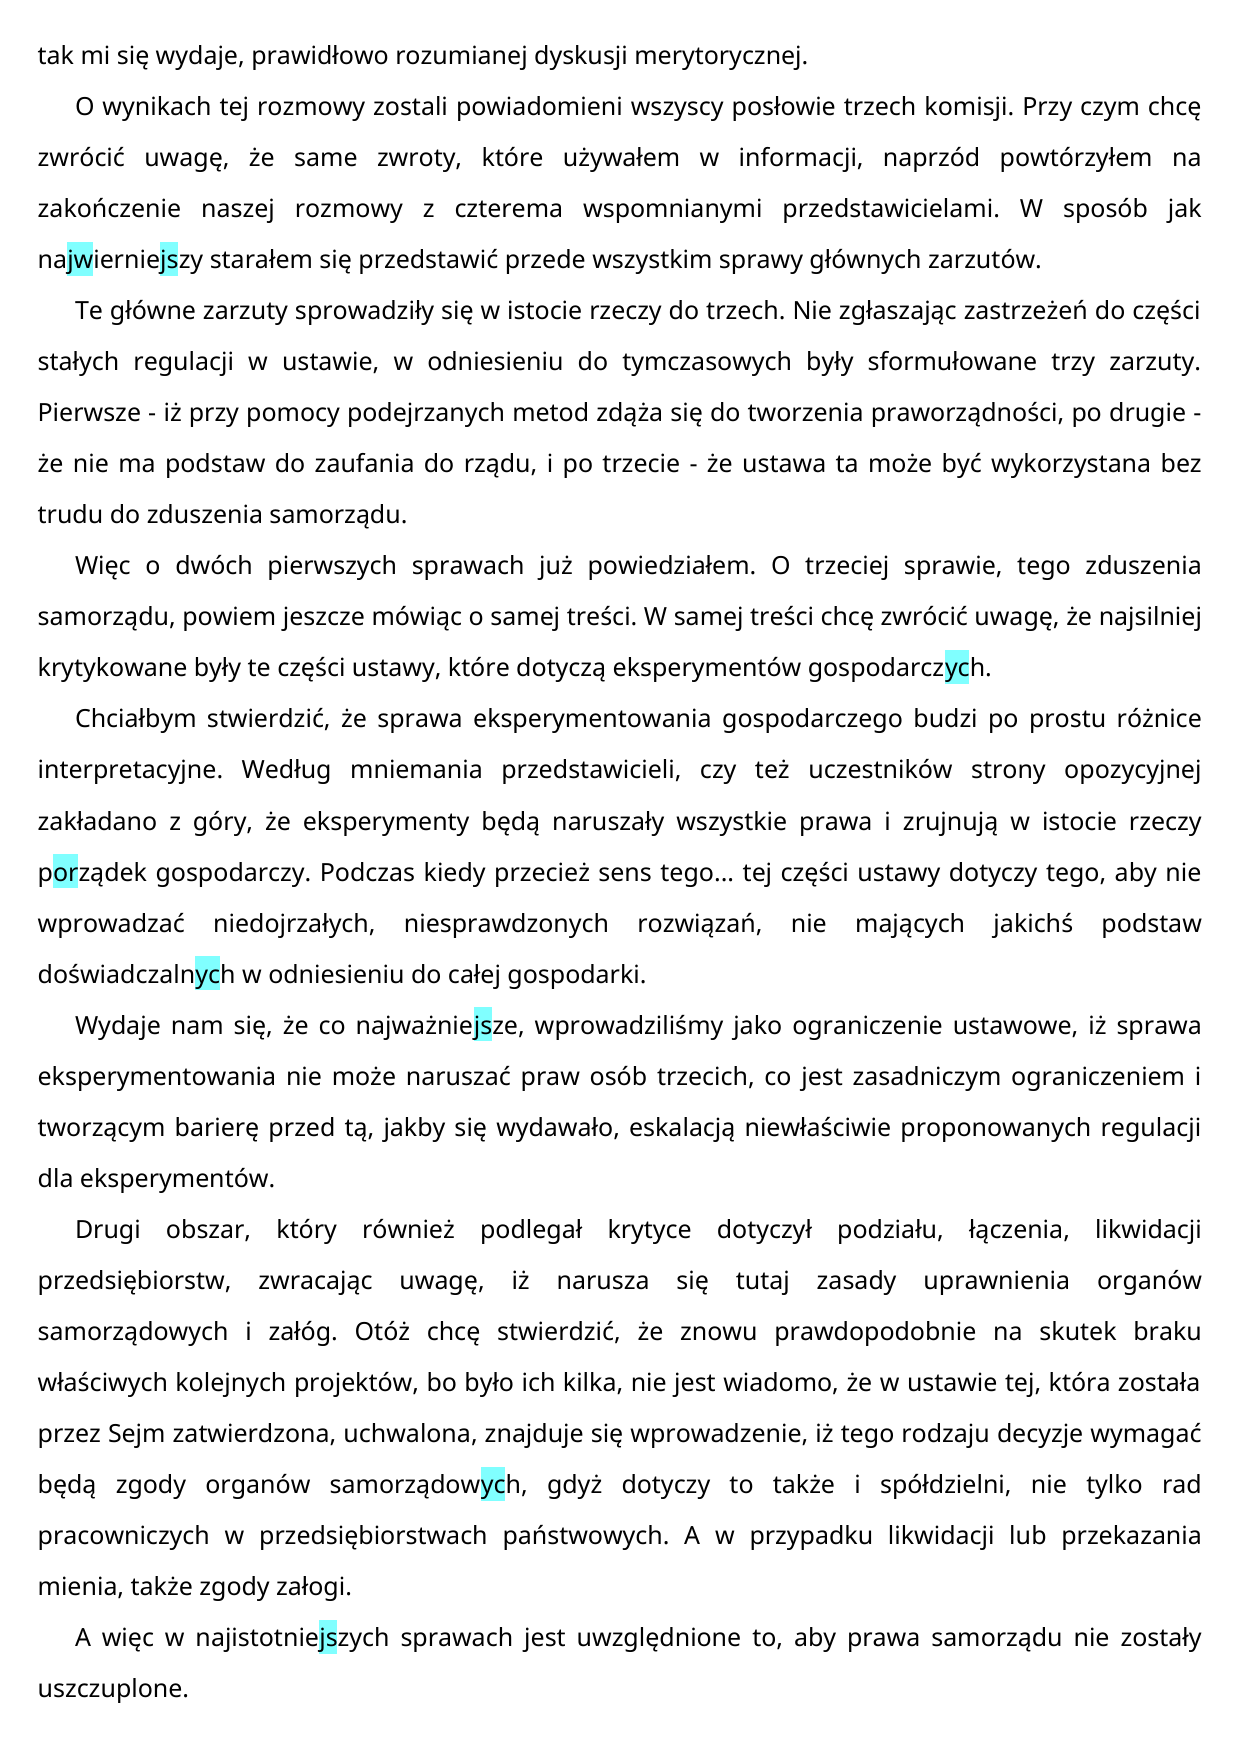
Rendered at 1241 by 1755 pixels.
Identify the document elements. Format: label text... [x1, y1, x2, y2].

text Chciałbym stwierdzić, że sprawa eksperymentowania gospodarczego budzi po prostu różnice interpretacyjne. Według mniemania przedstawicieli, czy też uczestników strony opozycyjnej zakładano z góry, że eksperymenty będą naruszały wszystkie prawa i zrujnują w istocie rzeczy porządek gospodarczy. Podczas kiedy przecież sens tego... tej części ustawy dotyczy tego, aby nie wprowadzać niedojrzałych, niesprawdzonych rozwiązań, nie mających jakichś podstaw doświadczalnych w odniesieniu do całej gospodarki. [37, 701, 1203, 990]
text Te główne zarzuty sprowadziły się w istocie rzeczy do trzech. Nie zgłaszając zastrzeżeń do części stałych regulacji w ustawie, w odniesieniu do tymczasowych były sformułowane trzy zarzuty. Pierwsze - iż przy pomocy podejrzanych metod zdąża się do tworzenia praworządności, po drugie - że nie ma podstaw do zaufania do rządu, i po trzecie - że ustawa ta może być wykorzystana bez trudu do zduszenia samorządu. [37, 293, 1203, 531]
text Drugi obszar, który również podlegał krytyce dotyczył podziału, łączenia, likwidacji przedsiębiorstw, zwracając uwagę, iż narusza się tutaj zasady uprawnienia organów samorządowych i załóg. Otóż chcę stwierdzić, że znowu prawdopodobnie na skutek braku właściwych kolejnych projektów, bo było ich kilka, nie jest wiadomo, że w ustawie tej, która została przez Sejm zatwierdzona, uchwalona, znajduje się wprowadzenie, iż tego rodzaju decyzje wymagać będą zgody organów samorządowych, gdyż dotyczy to także i spółdzielni, nie tylko rad pracowniczych w przedsiębiorstwach państwowych. A w przypadku likwidacji lub przekazania mienia, także zgody załogi. [37, 1211, 1203, 1603]
text A więc w najistotniejszych sprawach jest uwzględnione to, aby prawa samorządu nie zostały uszczuplone. [37, 1620, 1203, 1705]
text Więc o dwóch pierwszych sprawach już powiedziałem. O trzeciej sprawie, tego zduszenia samorządu, powiem jeszcze mówiąc o samej treści. W samej treści chcę zwrócić uwagę, że najsilniej krytykowane były te części ustawy, które dotyczą eksperymentów gospodarczych. [37, 548, 1203, 684]
text Wydaje nam się, że co najważniejsze, wprowadziliśmy jako ograniczenie ustawowe, iż sprawa eksperymentowania nie może naruszać praw osób trzecich, co jest zasadniczym ograniczeniem i tworzącym barierę przed tą, jakby się wydawało, eskalacją niewłaściwie proponowanych regulacji dla eksperymentów. [37, 1007, 1203, 1194]
text O wynikach tej rozmowy zostali powiadomieni wszyscy posłowie trzech komisji. Przy czym chcę zwrócić uwagę, że same zwroty, które używałem w informacji, naprzód powtórzyłem na zakończenie naszej rozmowy z czterema wspomnianymi przedstawicielami. W sposób jak najwierniejszy starałem się przedstawić przede wszystkim sprawy głównych zarzutów. [37, 88, 1203, 276]
text tak mi się wydaje, prawidłowo rozumianej dyskusji merytorycznej. [37, 37, 1203, 72]
